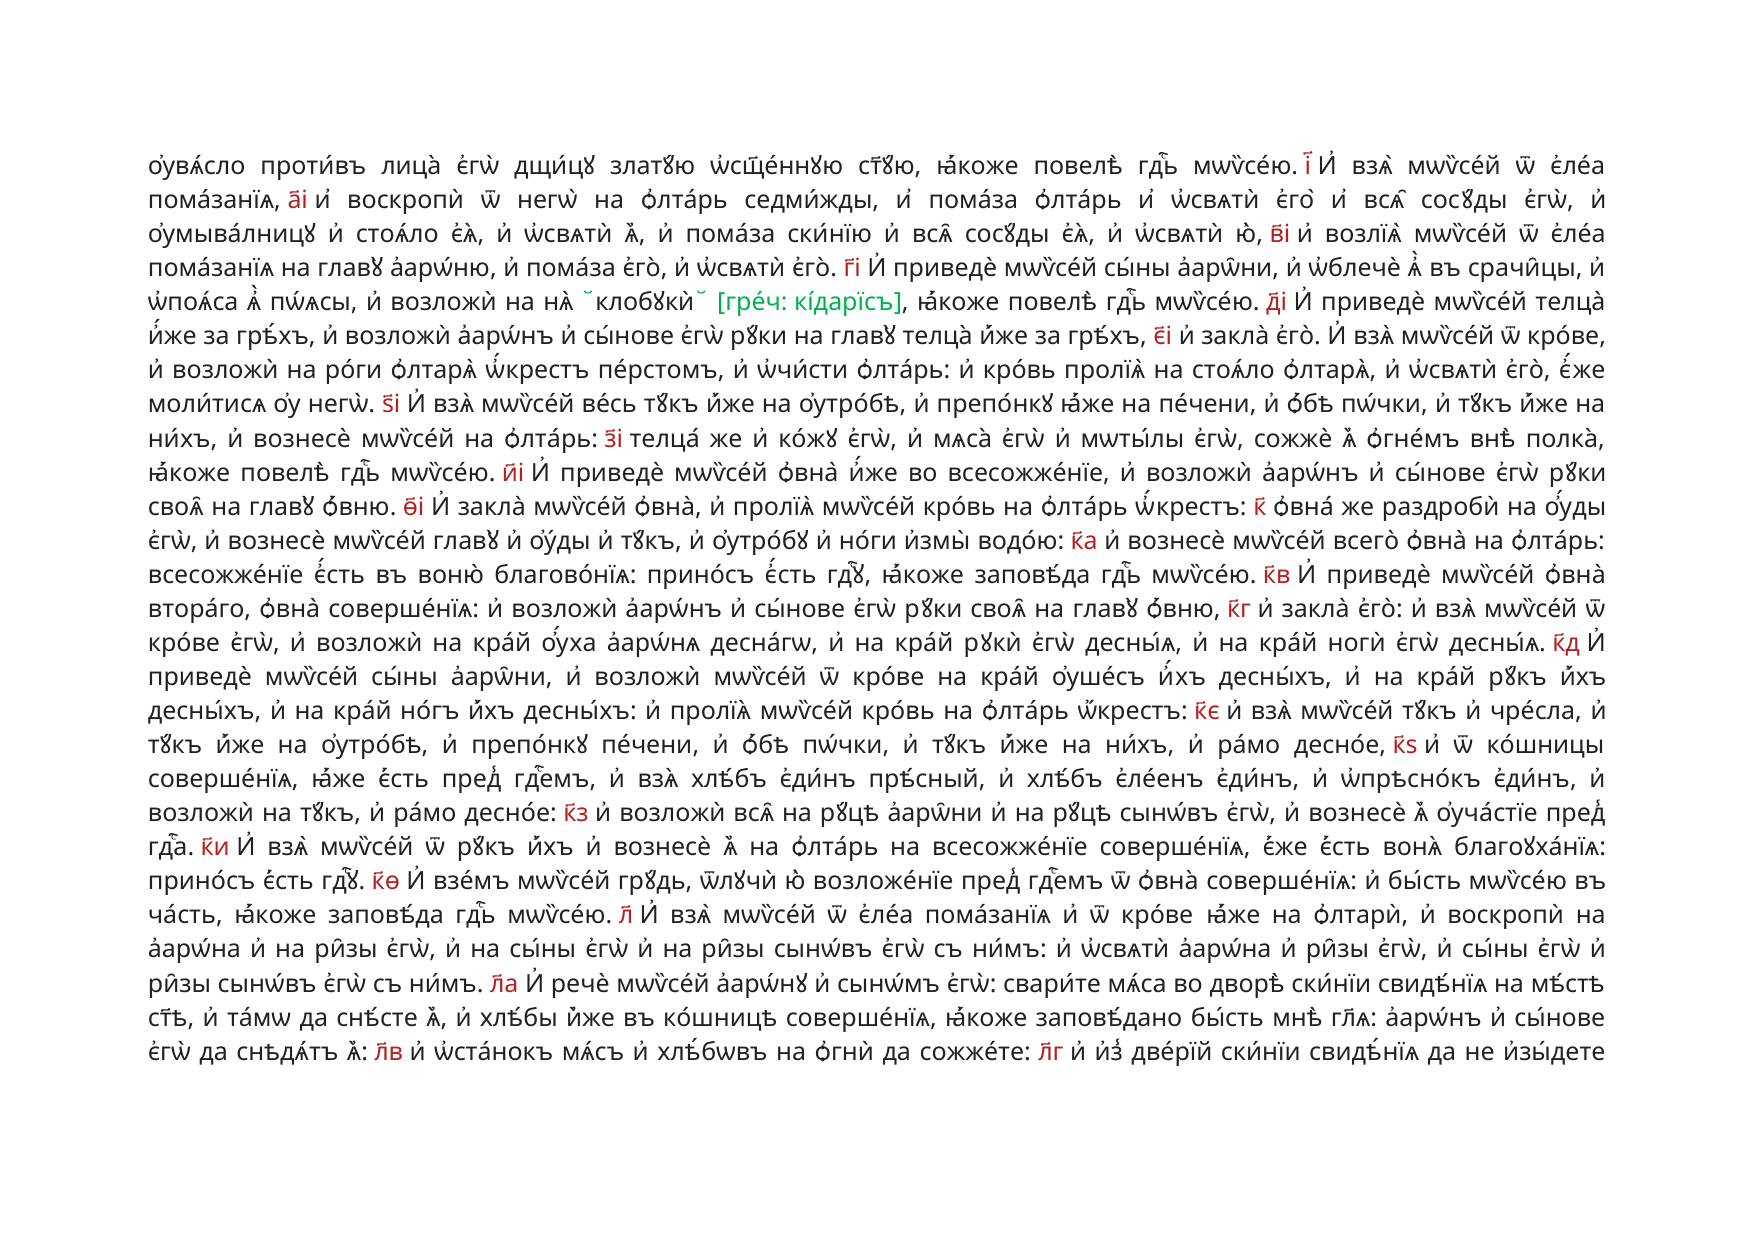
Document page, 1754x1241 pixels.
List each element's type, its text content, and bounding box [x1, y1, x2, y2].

text ѹ҆вѧ́сло проти́въ лица̀ є҆гѡ̀ дщи́цꙋ златꙋ́ю ѡ҆сщ҃е́ннꙋю ст҃ꙋ́ю, ꙗ҆́коже повелѣ̀ гдⷭ҇ь мѡѷсе́ю. і҃ И҆ взѧ̀ мѡѷсе́й ѿ є҆ле́а пома́занїѧ, а҃і и҆ воскропѝ ѿ негѡ̀ на ѻ҆лта́рь седми́жды, и҆ пома́за ѻ҆лта́рь и҆ ѡ҆свѧтѝ є҆го̀ и҆ всѧ̑ сосꙋ́ды є҆гѡ̀, и҆ ѹ҆мыва́лницꙋ и҆ стоѧ́ло є҆ѧ̀, и҆ ѡ҆свѧтѝ ѧ҆̀, и҆ пома́за ски́нїю и҆ всѧ̑ сосꙋ́ды є҆ѧ̀, и҆ ѡ҆свѧтѝ ю҆̀, в҃і и҆ возлїѧ̀ мѡѷсе́й ѿ є҆ле́а пома́занїѧ на главꙋ̀ а҆арѡ́ню, и҆ пома́за є҆го̀, и҆ ѡ҆свѧтѝ є҆го̀. г҃і И҆ приведѐ мѡѷсе́й сы́ны а҆арѡ̑ни, и҆ ѡ҆блечѐ ѧ҆̀ въ срачи̑цы, и҆ ѡ҆поѧ́са ѧ҆̀ пѡ́ѧсы, и҆ возложѝ на нѧ̀ ꙾клобꙋкѝ꙾ [гре́ч: кі́дарїсъ], ꙗ҆́коже повелѣ̀ гдⷭ҇ь мѡѷсе́ю. д҃і И҆ приведѐ мѡѷсе́й телца̀ и҆́же за грѣ́хъ, и҆ возложѝ а҆арѡ́нъ и҆ сы́нове є҆гѡ̀ рꙋ́ки на главꙋ̀ телца̀ и҆́же за грѣ́хъ, є҃і и҆ закла̀ є҆го̀. И҆ взѧ̀ мѡѷсе́й ѿ кро́ве, и҆ возложѝ на ро́ги ѻ҆лтарѧ̀ ѡ҆́крестъ пе́рстомъ, и҆ ѡ҆чи́сти ѻ҆лта́рь: и҆ кро́вь пролїѧ̀ на стоѧ́ло ѻ҆лтарѧ̀, и҆ ѡ҆свѧтѝ є҆го̀, є҆́же моли́тисѧ ѹ҆ негѡ̀. ѕ҃і И҆ взѧ̀ мѡѷсе́й ве́сь тꙋ́къ и҆́же на ѹ҆тро́бѣ, и҆ препо́нкꙋ ꙗ҆́же на пе́чени, и҆ ѻ҆́бѣ пѡ́чки, и҆ тꙋ́къ и҆́же на ни́хъ, и҆ вознесѐ мѡѷсе́й на ѻ҆лта́рь: з҃і телца́ же и҆ ко́жꙋ є҆гѡ̀, и҆ мѧса̀ є҆гѡ̀ и҆ мѡты́лы є҆гѡ̀, сожжѐ ѧ҆̀ ѻ҆гне́мъ внѣ̀ полка̀, ꙗ҆́коже повелѣ̀ гдⷭ҇ь мѡѷсе́ю. и҃і И҆ приведѐ мѡѷсе́й ѻ҆вна̀ и҆́же во всесожже́нїе, и҆ возложѝ а҆арѡ́нъ и҆ сы́нове є҆гѡ̀ рꙋ́ки своѧ̑ на главꙋ̀ ѻ҆́вню. ѳ҃і И҆ закла̀ мѡѷсе́й ѻ҆вна̀, и҆ пролїѧ̀ мѡѷсе́й кро́вь на ѻ҆лта́рь ѡ҆́крестъ: к҃ ѻ҆вна́ же раздробѝ на ѹ҆́ды є҆гѡ̀, и҆ вознесѐ мѡѷсе́й главꙋ̀ и҆ ѹ҆́ды и҆ тꙋ́къ, и҆ ѹ҆тро́бꙋ и҆ но́ги и҆змы̀ водо́ю: к҃а и҆ вознесѐ мѡѷсе́й всего̀ ѻ҆вна̀ на ѻ҆лта́рь: всесожже́нїе є҆́сть въ воню̀ благово́нїѧ: прино́съ є҆́сть гдⷭ҇ꙋ, ꙗ҆́коже заповѣ́да гдⷭ҇ь мѡѷсе́ю. к҃в И҆ приведѐ мѡѷсе́й ѻ҆вна̀ втора́го, ѻ҆вна̀ соверше́нїѧ: и҆ возложѝ а҆арѡ́нъ и҆ сы́нове є҆гѡ̀ рꙋ́ки своѧ̑ на главꙋ̀ ѻ҆́вню, к҃г и҆ закла̀ є҆го̀: и҆ взѧ̀ мѡѷсе́й ѿ кро́ве є҆гѡ̀, и҆ возложѝ на кра́й ѹ҆́ха а҆арѡ́нѧ десна́гѡ, и҆ на кра́й рꙋкѝ є҆гѡ̀ десны́ѧ, и҆ на кра́й ногѝ є҆гѡ̀ десны́ѧ. к҃д И҆ приведѐ мѡѷсе́й сы́ны а҆арѡ̑ни, и҆ возложѝ мѡѷсе́й ѿ кро́ве на кра́й ѹ҆ше́съ и҆́хъ десны́хъ, и҆ на кра́й рꙋ́къ и҆́хъ десны́хъ, и҆ на кра́й но́гъ и҆́хъ десны́хъ: и҆ пролїѧ̀ мѡѷсе́й кро́вь на ѻ҆лта́рь ѡ҆́крестъ: к҃є и҆ взѧ̀ мѡѷсе́й тꙋ́къ и҆ чре́сла, и҆ тꙋ́къ и҆́же на ѹ҆тро́бѣ, и҆ препо́нкꙋ пе́чени, и҆ ѻ҆́бѣ пѡ́чки, и҆ тꙋ́къ и҆́же на ни́хъ, и҆ ра́мо десно́е, к҃ѕ и҆ ѿ ко́шницы соверше́нїѧ, ꙗ҆́же є҆́сть пред̾ гдⷭ҇емъ, и҆ взѧ̀ хлѣ́бъ є҆ди́нъ прѣ́сный, и҆ хлѣ́бъ є҆ле́енъ є҆ди́нъ, и҆ ѡ҆прѣсно́къ є҆ди́нъ, и҆ возложѝ на тꙋ́къ, и҆ ра́мо десно́е: к҃з и҆ возложѝ всѧ̑ на рꙋ́цѣ а҆арѡ̑ни и҆ на рꙋ́цѣ сынѡ́въ є҆гѡ̀, и҆ вознесѐ ѧ҆̀ ѹ҆ча́стїе пред̾ гдⷭ҇а. к҃и И҆ взѧ̀ мѡѷсе́й ѿ рꙋ́къ и҆́хъ и҆ вознесѐ ѧ҆̀ на ѻ҆лта́рь на всесожже́нїе соверше́нїѧ, є҆́же є҆́сть вонѧ̀ благоꙋха́нїѧ: прино́съ є҆́сть гдⷭ҇ꙋ. к҃ѳ И҆ взе́мъ мѡѷсе́й грꙋ́дь, ѿлꙋчѝ ю҆̀ возложе́нїе пред̾ гдⷭ҇емъ ѿ ѻ҆вна̀ соверше́нїѧ: и҆ бы́сть мѡѷсе́ю въ ча́сть, ꙗ҆́коже заповѣ́да гдⷭ҇ь мѡѷсе́ю. л҃ И҆ взѧ̀ мѡѷсе́й ѿ є҆ле́а пома́занїѧ и҆ ѿ кро́ве ꙗ҆́же на ѻ҆лтарѝ, и҆ воскропѝ на а҆арѡ́на и҆ на ри̑зы є҆гѡ̀, и҆ на сы́ны є҆гѡ̀ и҆ на ри̑зы сынѡ́въ є҆гѡ̀ съ ни́мъ: и҆ ѡ҆свѧтѝ а҆арѡ́на и҆ ри̑зы є҆гѡ̀, и҆ сы́ны є҆гѡ̀ и҆ ри̑зы сынѡ́въ є҆гѡ̀ съ ни́мъ. л҃а И҆ речѐ мѡѷсе́й а҆арѡ́нꙋ и҆ сынѡ́мъ є҆гѡ̀: свари́те мѧ́са во дворѣ̀ ски́нїи свидѣ́нїѧ на мѣ́стѣ ст҃ѣ, и҆ та́мѡ да снѣ́сте ѧ҆̀, и҆ хлѣ́бы и҆̀же въ ко́шницѣ соверше́нїѧ, ꙗ҆́коже заповѣ́дано бы́сть мнѣ̀ гл҃ѧ: а҆арѡ́нъ и҆ сы́нове є҆гѡ̀ да снѣдѧ́тъ ѧ҆̀: л҃в и҆ ѡ҆ста́нокъ мѧ́съ и҆ хлѣ́бѡвъ на ѻ҆гнѝ да сожже́те: л҃г и҆ и҆з̾ две́рїй ски́нїи свидѣ́нїѧ да не и҆зы́дете [148, 148, 1606, 1067]
